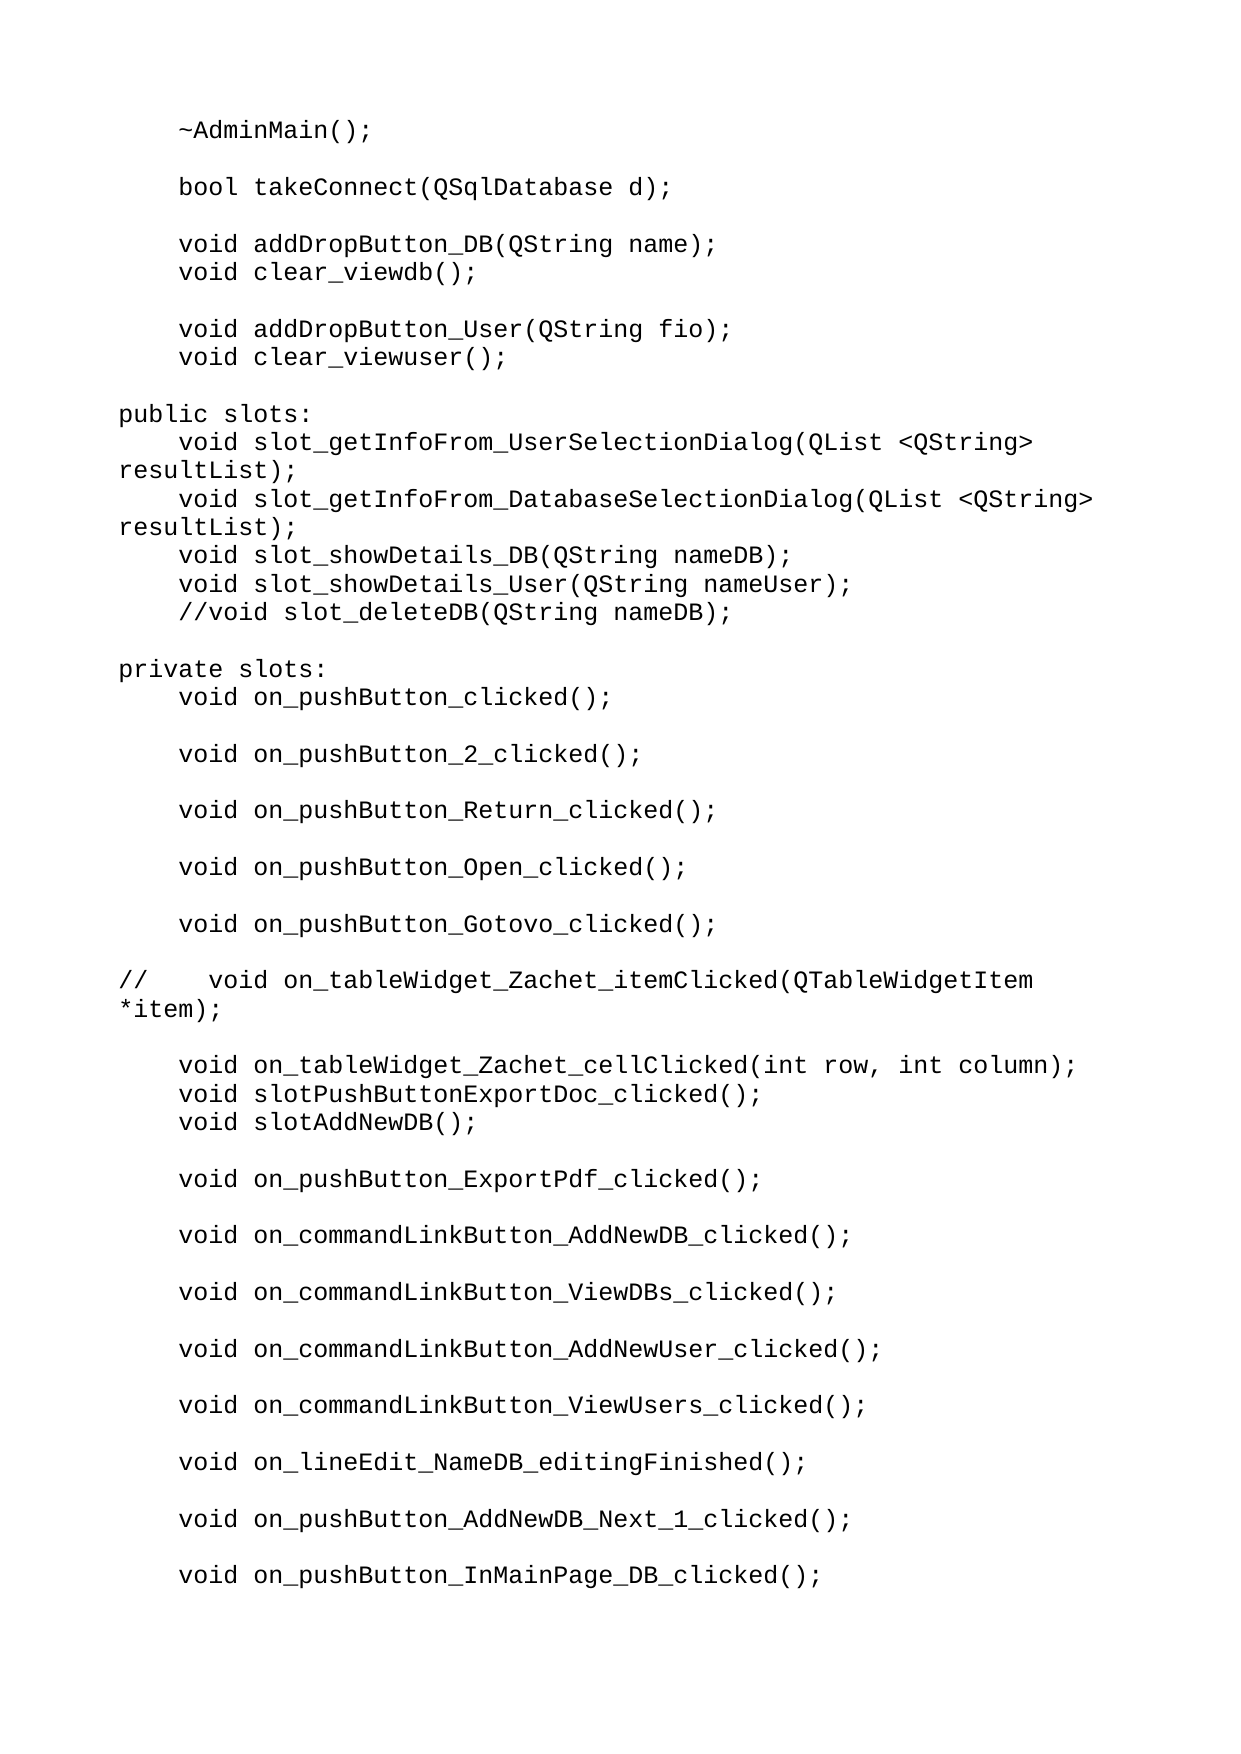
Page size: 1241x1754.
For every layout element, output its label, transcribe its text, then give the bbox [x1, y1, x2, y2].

text void on_commandLinkButton_ViewDBs_clicked(); [118, 1280, 1122, 1308]
text // void on_tableWidget_Zachet_itemClicked(QTableWidgetItem *item); [118, 968, 1122, 1025]
text bool takeConnect(QSqlDatabase d); [118, 175, 1122, 203]
text void clear_viewuser(); [118, 345, 1122, 373]
text void clear_viewdb(); [118, 260, 1122, 288]
text void on_pushButton_ExportPdf_clicked(); [118, 1166, 1122, 1195]
text void on_pushButton_Gotovo_clicked(); [118, 911, 1122, 940]
text void slot_getInfoFrom_UserSelectionDialog(QList <QString> resultList); [118, 430, 1122, 486]
text void on_pushButton_2_clicked(); [118, 741, 1122, 770]
text private slots: [118, 656, 1122, 685]
text public slots: [118, 401, 1122, 430]
text void slot_showDetails_DB(QString nameDB); [118, 543, 1122, 571]
text void on_pushButton_AddNewDB_Next_1_clicked(); [118, 1506, 1122, 1535]
text void slotPushButtonExportDoc_clicked(); [118, 1081, 1122, 1110]
text void slot_showDetails_User(QString nameUser); [118, 571, 1122, 600]
text void slot_getInfoFrom_DatabaseSelectionDialog(QList <QString> resultList); [118, 486, 1122, 543]
text void on_pushButton_Open_clicked(); [118, 855, 1122, 883]
text void addDropButton_DB(QString name); [118, 231, 1122, 260]
text void on_commandLinkButton_ViewUsers_clicked(); [118, 1393, 1122, 1421]
text //void slot_deleteDB(QString nameDB); [118, 600, 1122, 628]
text void slotAddNewDB(); [118, 1110, 1122, 1138]
text ~AdminMain(); [118, 118, 1122, 146]
text void on_tableWidget_Zachet_cellClicked(int row, int column); [118, 1053, 1122, 1081]
text void on_pushButton_clicked(); [118, 685, 1122, 713]
text void on_lineEdit_NameDB_editingFinished(); [118, 1450, 1122, 1478]
text void on_pushButton_InMainPage_DB_clicked(); [118, 1563, 1122, 1591]
text void on_commandLinkButton_AddNewUser_clicked(); [118, 1336, 1122, 1365]
text void on_commandLinkButton_AddNewDB_clicked(); [118, 1223, 1122, 1251]
text void addDropButton_User(QString fio); [118, 316, 1122, 345]
text void on_pushButton_Return_clicked(); [118, 798, 1122, 826]
